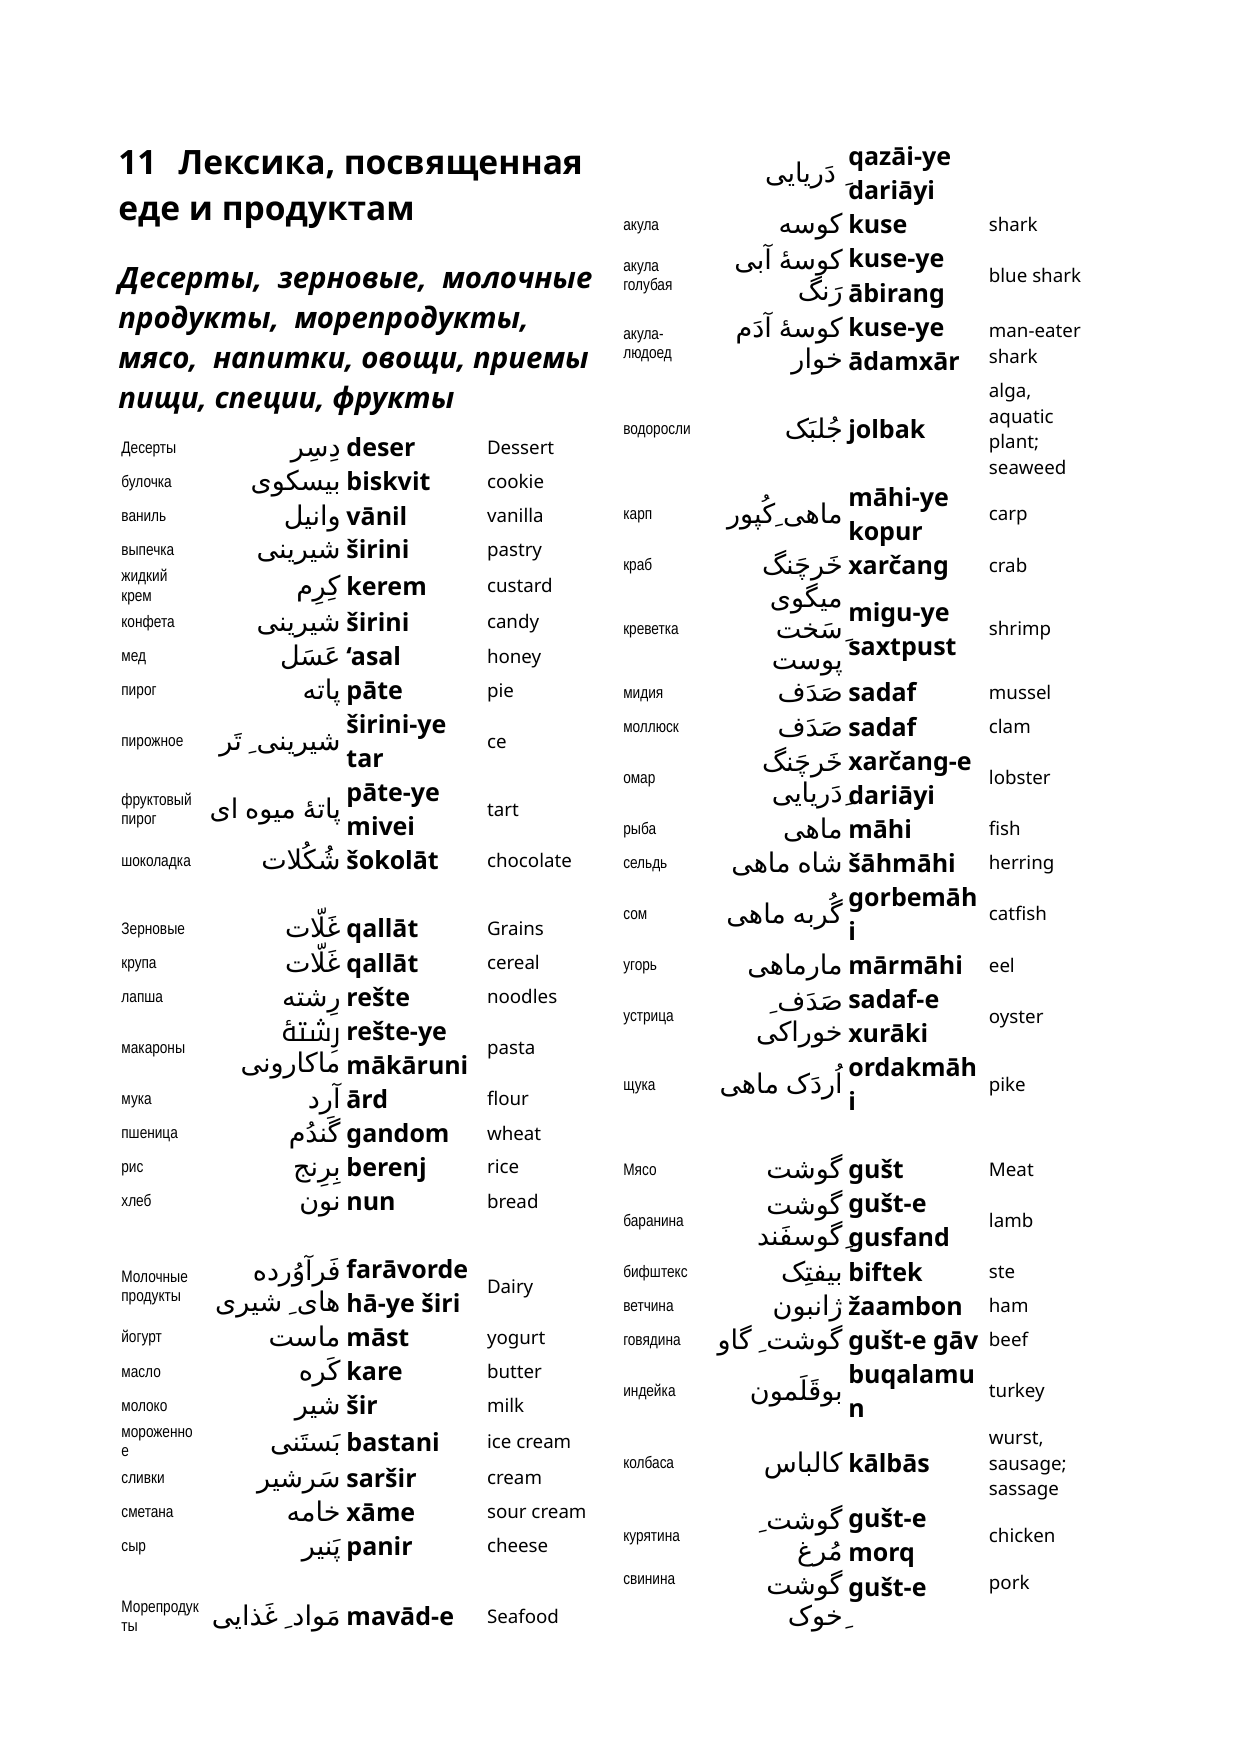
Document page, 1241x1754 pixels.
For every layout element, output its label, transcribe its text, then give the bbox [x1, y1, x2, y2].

table_cell šokolāt [343, 843, 484, 877]
table_cell [620, 1118, 704, 1152]
table_cell migu-ye saxtpust [845, 582, 986, 675]
table_cell bastani [343, 1422, 484, 1460]
table_cell flour [484, 1081, 596, 1116]
table_cell بیسکوی [203, 464, 343, 498]
table_cell gušt [845, 1152, 986, 1186]
table_cell краб [620, 548, 704, 582]
table_cell kerem [343, 566, 484, 604]
table_cell хлеб [118, 1184, 202, 1218]
table_cell beef [986, 1322, 1098, 1356]
table_cell ماهی [705, 811, 845, 845]
table_cell خَرچَنگ [705, 548, 845, 582]
table_cell сыр [118, 1529, 202, 1563]
table_cell مارماهی [705, 948, 845, 982]
table_header deser [343, 430, 484, 464]
table_cell мед [118, 639, 202, 673]
table_cell وانیل [203, 498, 343, 532]
table_cell بیفتِک [705, 1254, 845, 1288]
table_cell کَره [203, 1354, 343, 1388]
table_cell بوقَلَمون [705, 1356, 845, 1424]
table_cell ice cream [484, 1422, 596, 1460]
table_cell [203, 1218, 343, 1252]
table_cell [203, 1563, 343, 1597]
table_cell panir [343, 1529, 484, 1563]
table_cell carp [986, 480, 1098, 548]
table_cell پَنیر [203, 1529, 343, 1563]
table_cell lobster [986, 743, 1098, 811]
table_cell Grains [484, 911, 596, 945]
table_cell mārmāhi [845, 948, 986, 982]
table_cell [118, 1218, 202, 1252]
table_cell sadaf-e xurāki [845, 982, 986, 1050]
table_cell ce [484, 707, 596, 775]
table_cell rešte-ye mākāruni [343, 1013, 484, 1081]
table_header Dessert [484, 430, 596, 464]
table_cell xarčang [845, 548, 986, 582]
table_cell رِشتۀ ماکارونی [203, 1013, 343, 1081]
table_cell صَدَف [705, 675, 845, 709]
table_cell kuse-ye ādamxār [845, 309, 986, 377]
table_cell Морепродукты [118, 1597, 202, 1635]
subtitle Десерты, зерновые, молочные продукты, морепродукты, мясо, напитки, овощи, приемы пищи, специи, фрукты [118, 257, 620, 417]
table_cell butter [484, 1354, 596, 1388]
table_cell крупа [118, 945, 202, 979]
table_cell shark [986, 207, 1098, 241]
table_header Десерты [118, 430, 202, 464]
table_cell کوسۀ آبی رَنگ [705, 241, 845, 309]
table_cell масло [118, 1354, 202, 1388]
table_cell ِ دَریایی [705, 139, 845, 207]
table_cell [620, 139, 704, 207]
table_cell گوشت [705, 1152, 845, 1186]
table_cell ordakmāhi [845, 1050, 986, 1118]
table_cell баранина [620, 1186, 704, 1254]
table_cell ste [986, 1254, 1098, 1288]
table_cell йогурт [118, 1320, 202, 1354]
table_cell сом [620, 880, 704, 948]
table_cell pie [484, 673, 596, 707]
table_cell wurst, sausage; sassage [986, 1425, 1098, 1501]
table_cell акула-людоед [620, 309, 704, 377]
table_cell fish [986, 811, 1098, 845]
table_cell булочка [118, 464, 202, 498]
table_cell ārd [343, 1081, 484, 1116]
table_cell [484, 877, 596, 911]
table_cell šir [343, 1388, 484, 1422]
table_cell میگوی ِسَخت پوست [705, 582, 845, 675]
table_cell пирожное [118, 707, 202, 775]
table_cell ژانبون [705, 1288, 845, 1322]
table_cell نون [203, 1184, 343, 1218]
table_cell сливки [118, 1460, 202, 1494]
table_cell vānil [343, 498, 484, 532]
table_cell [118, 1563, 202, 1597]
table_cell شیرینی [203, 605, 343, 639]
table_cell گوشت ِخوک [705, 1569, 845, 1631]
table_cell kuse-ye ābirang [845, 241, 986, 309]
table_cell catfish [986, 880, 1098, 948]
table_cell jolbak [845, 378, 986, 479]
table_cell شیرینی [203, 532, 343, 566]
table_cell فَرآوُرده های ِ شیری [203, 1252, 343, 1320]
table_cell gušt-e morq [845, 1501, 986, 1569]
table_cell gušt-e gusfand [845, 1186, 986, 1254]
table_cell chocolate [484, 843, 596, 877]
table_cell qazāi-ye dariāyi [845, 139, 986, 207]
table_cell غَلّات [203, 911, 343, 945]
table_cell акула голубая [620, 241, 704, 309]
table_cell farāvordehā-ye širi [343, 1252, 484, 1320]
table_cell širini [343, 605, 484, 639]
table_cell kuse [845, 207, 986, 241]
table_cell pāte-ye mivei [343, 775, 484, 843]
table_cell пшеница [118, 1116, 202, 1149]
table_cell žaambon [845, 1288, 986, 1322]
table_cell alga, aquatic plant; seaweed [986, 378, 1098, 479]
table_cell صَدَف ِ خوراکی [705, 982, 845, 1050]
table_cell cream [484, 1460, 596, 1494]
table_cell گوشت ِگوسفَند [705, 1186, 845, 1254]
table_cell honey [484, 639, 596, 673]
table_cell gorbemāhi [845, 880, 986, 948]
table_cell man-eater shark [986, 309, 1098, 377]
table_cell wheat [484, 1116, 596, 1149]
table_cell лапша [118, 979, 202, 1013]
table_cell щука [620, 1050, 704, 1118]
table_cell گَندُم [203, 1116, 343, 1149]
table_cell ماهی ِکُپور [705, 480, 845, 548]
subtitle Лексика, посвященная еде и продуктам [118, 139, 620, 230]
table_cell карп [620, 480, 704, 548]
table_cell māst [343, 1320, 484, 1354]
table_cell xarčang-e dariāyi [845, 743, 986, 811]
table_cell خامه [203, 1495, 343, 1528]
table_cell [343, 1218, 484, 1252]
table_cell شاه ماهی [705, 845, 845, 879]
table_cell جُلبَک [705, 378, 845, 479]
table_cell [203, 877, 343, 911]
table_cell gandom [343, 1116, 484, 1149]
table_cell угорь [620, 948, 704, 982]
table_cell говядина [620, 1322, 704, 1356]
table_cell [484, 1218, 596, 1252]
table_cell شیرینی ِ تَر [203, 707, 343, 775]
table_cell noodles [484, 979, 596, 1013]
table_cell фруктовый пирог [118, 775, 202, 843]
table_cell berenj [343, 1150, 484, 1184]
table_cell сельдь [620, 845, 704, 879]
table_cell pasta [484, 1013, 596, 1081]
table_cell рыба [620, 811, 704, 845]
table_cell макароны [118, 1013, 202, 1081]
table_cell индейка [620, 1356, 704, 1424]
table_cell моллюск [620, 709, 704, 743]
table_cell خَرچَنگ ِدَریایی [705, 743, 845, 811]
table_cell бифштекс [620, 1254, 704, 1288]
table_cell صَدَف [705, 709, 845, 743]
table_cell سَرشیر [203, 1460, 343, 1494]
table_cell vanilla [484, 498, 596, 532]
table_cell kare [343, 1354, 484, 1388]
table_cell biftek [845, 1254, 986, 1288]
table_cell کِرِم [203, 566, 343, 604]
table_cell Мясо [620, 1152, 704, 1186]
table_cell kālbās [845, 1425, 986, 1501]
table_cell [484, 1563, 596, 1597]
table_cell ваниль [118, 498, 202, 532]
table_cell nun [343, 1184, 484, 1218]
table_cell рис [118, 1150, 202, 1184]
table_cell biskvit [343, 464, 484, 498]
table_cell کالباس [705, 1425, 845, 1501]
table_cell کوسۀ آدَم خوار [705, 309, 845, 377]
table_cell qallāt [343, 911, 484, 945]
table_cell رِشته [203, 979, 343, 1013]
table_cell bread [484, 1184, 596, 1218]
table_cell ветчина [620, 1288, 704, 1322]
table_cell crab [986, 548, 1098, 582]
table_cell [705, 1118, 845, 1152]
table_cell milk [484, 1388, 596, 1422]
table_cell пирог [118, 673, 202, 707]
table_cell eel [986, 948, 1098, 982]
table_cell chicken [986, 1501, 1098, 1569]
table_cell mavād-e [343, 1597, 484, 1635]
table_cell qallāt [343, 945, 484, 979]
table_cell پاتۀ میوه ای [203, 775, 343, 843]
table_cell کوسه [705, 207, 845, 241]
table_cell Зерновые [118, 911, 202, 945]
table_cell blue shark [986, 241, 1098, 309]
table_cell акула [620, 207, 704, 241]
table_cell šāhmāhi [845, 845, 986, 879]
table_cell gušt-e [845, 1569, 986, 1631]
table_cell конфета [118, 605, 202, 639]
table_cell ماست [203, 1320, 343, 1354]
table_cell pike [986, 1050, 1098, 1118]
table_cell širini-ye tar [343, 707, 484, 775]
table_cell молоко [118, 1388, 202, 1422]
table_cell māhi-ye kopur [845, 480, 986, 548]
table_cell курятина [620, 1501, 704, 1569]
table_cell غَلّات [203, 945, 343, 979]
table_cell [118, 877, 202, 911]
table_cell candy [484, 605, 596, 639]
table_cell мидия [620, 675, 704, 709]
table_cell yogurt [484, 1320, 596, 1354]
table_cell Seafood [484, 1597, 596, 1635]
table_cell [986, 139, 1098, 207]
table_cell sour cream [484, 1495, 596, 1528]
table_cell мороженное [118, 1422, 202, 1460]
table_cell сметана [118, 1495, 202, 1528]
table_cell گوشت ِ گاو [705, 1322, 845, 1356]
table_cell عَسَل [203, 639, 343, 673]
table_cell širini [343, 532, 484, 566]
table_cell водоросли [620, 378, 704, 479]
table_cell выпечка [118, 532, 202, 566]
table_cell pork [986, 1569, 1098, 1631]
table_header دِسِر [203, 430, 343, 464]
table_cell custard [484, 566, 596, 604]
table_cell Молочные продукты [118, 1252, 202, 1320]
table_cell بَستَنی [203, 1422, 343, 1460]
table_cell pāte [343, 673, 484, 707]
table_cell turkey [986, 1356, 1098, 1424]
table_cell اُردَک ماهی [705, 1050, 845, 1118]
table_cell مَواد ِ غَذایی [203, 1597, 343, 1635]
table_cell колбаса [620, 1425, 704, 1501]
table_cell Meat [986, 1152, 1098, 1186]
table_cell sadaf [845, 709, 986, 743]
table_cell cheese [484, 1529, 596, 1563]
table_cell shrimp [986, 582, 1098, 675]
table_cell креветка [620, 582, 704, 675]
table_cell cereal [484, 945, 596, 979]
table_cell свинина [620, 1569, 704, 1631]
table_cell شُکُلات [203, 843, 343, 877]
table_cell tart [484, 775, 596, 843]
table_cell ham [986, 1288, 1098, 1322]
table_cell clam [986, 709, 1098, 743]
table_cell گُربه ماهی [705, 880, 845, 948]
table_cell گوشت ِ مُرغ [705, 1501, 845, 1569]
table_cell gušt-e gāv [845, 1322, 986, 1356]
table_cell oyster [986, 982, 1098, 1050]
table_cell ‘asal [343, 639, 484, 673]
table_cell омар [620, 743, 704, 811]
table_cell [343, 1563, 484, 1597]
table_cell بِرِنج [203, 1150, 343, 1184]
table_cell آرد [203, 1081, 343, 1116]
table_cell rešte [343, 979, 484, 1013]
table_cell [343, 877, 484, 911]
table_cell sadaf [845, 675, 986, 709]
table_cell шоколадка [118, 843, 202, 877]
table_cell xāme [343, 1495, 484, 1528]
table_cell [845, 1118, 986, 1152]
table_cell cookie [484, 464, 596, 498]
table_cell saršir [343, 1460, 484, 1494]
table_cell pastry [484, 532, 596, 566]
table_cell устрица [620, 982, 704, 1050]
table_cell rice [484, 1150, 596, 1184]
table_cell پاته [203, 673, 343, 707]
table_cell lamb [986, 1186, 1098, 1254]
table_cell [986, 1118, 1098, 1152]
table_cell Dairy [484, 1252, 596, 1320]
table_cell мука [118, 1081, 202, 1116]
table_cell māhi [845, 811, 986, 845]
table_cell herring [986, 845, 1098, 879]
table_cell жидкий крем [118, 566, 202, 604]
table_cell buqalamun [845, 1356, 986, 1424]
table_cell mussel [986, 675, 1098, 709]
table_cell شیر [203, 1388, 343, 1422]
